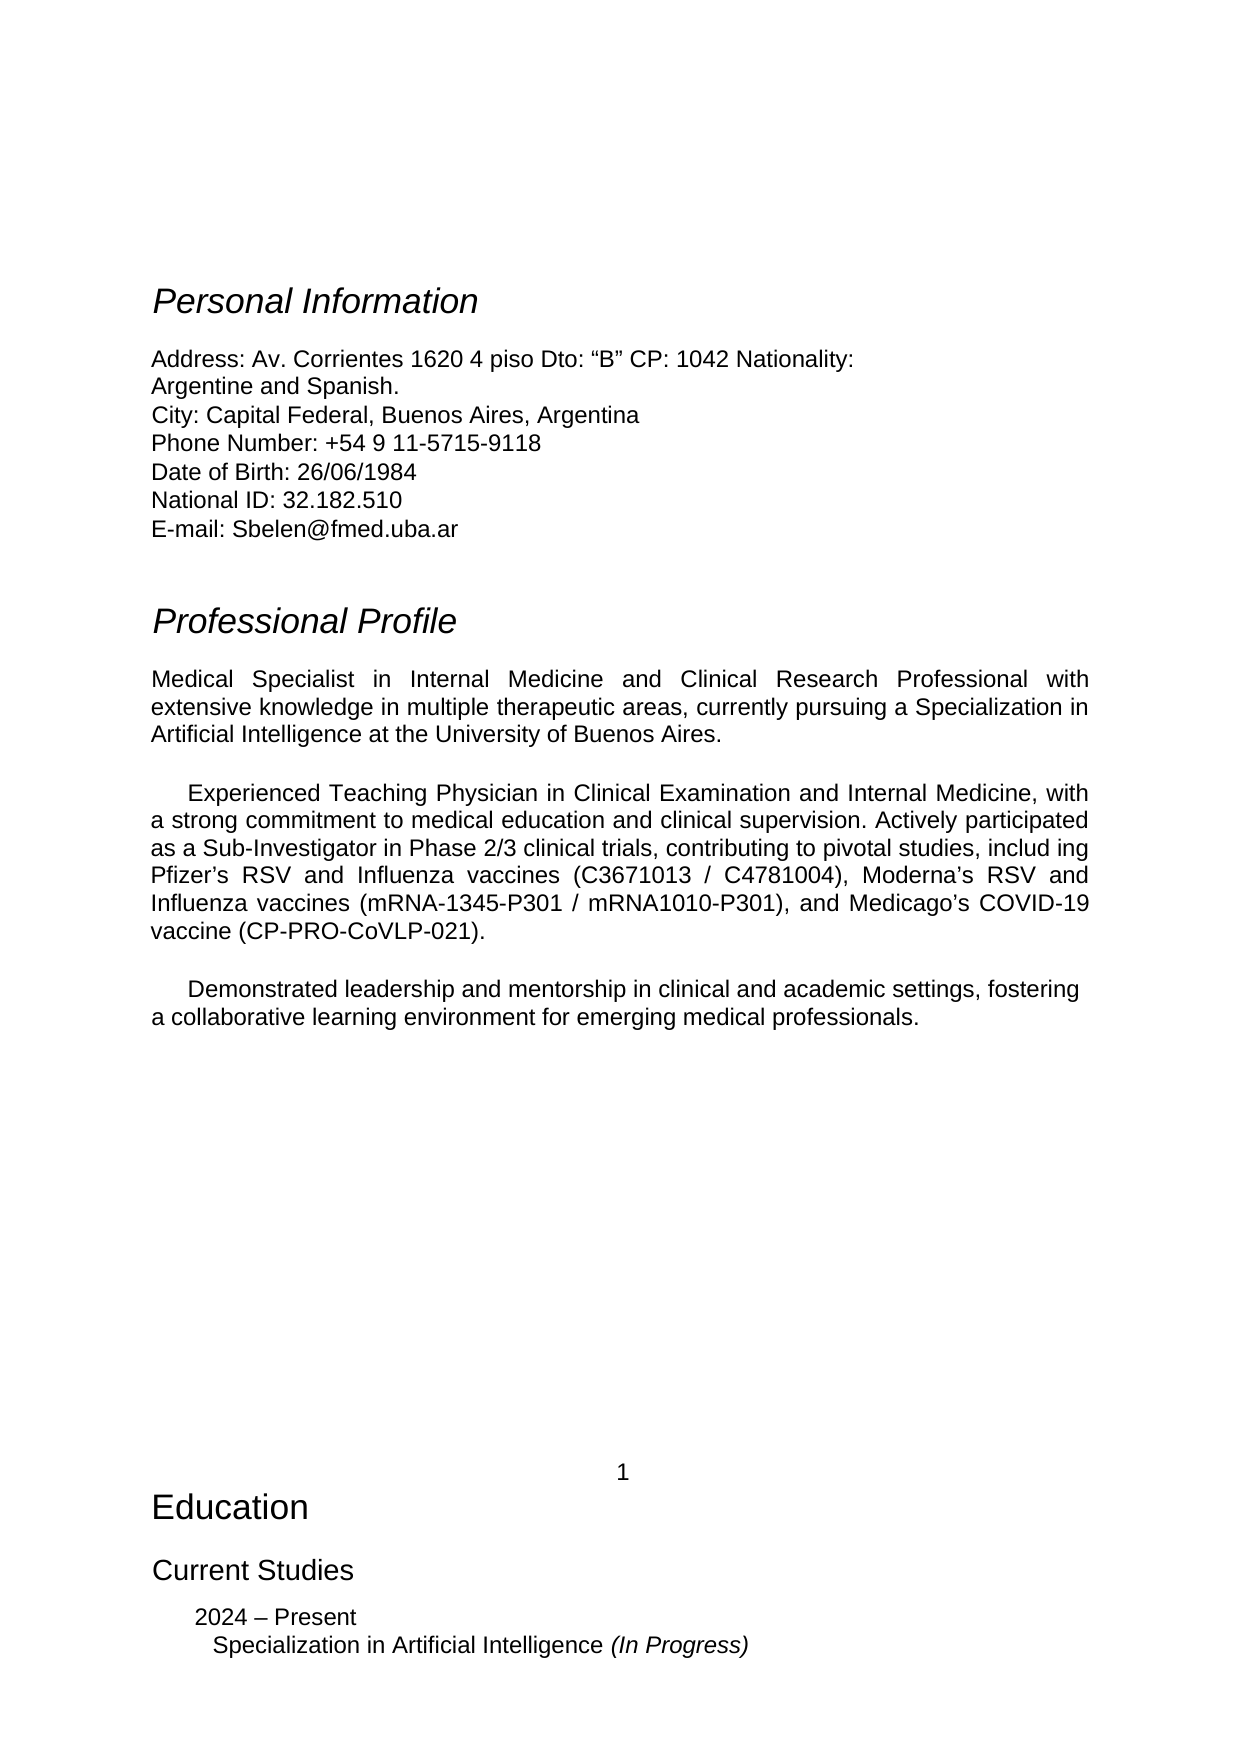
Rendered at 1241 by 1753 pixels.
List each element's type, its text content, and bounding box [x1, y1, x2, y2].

text E-mail: Sbelen@fmed.uba.ar [151, 515, 1125, 542]
text Current Studies [152, 1553, 1125, 1586]
text 2024 – Present [188, 1603, 1125, 1630]
text National ID: 32.182.510 [151, 486, 1125, 514]
text Address: Av. Corrientes 1620 4 piso Dto: “B” CP: 1042 Nationality: Argentine and Spanish. [151, 344, 869, 400]
text Experienced Teaching Physician in Clinical Examination and Internal Medicine, with a strong commitment to medical education and clinical supervision. Actively participated as a Sub-Investigator in Phase 2/3 clinical trials, contributing to pivotal studies, includ ing Pfizer’s RSV and Influenza vaccines (C3671013 / C4781004), Moderna’s RSV and Influenza vaccines (mRNA-1345-P301 / mRNA1010-P301), and Medicago’s COVID-19 vaccine (CP-PRO-CoVLP-021). [150, 778, 1091, 944]
text Date of Birth: 26/06/1984 [151, 458, 1125, 485]
text Phone Number: +54 9 11-5715-9118 [151, 429, 1125, 457]
text Specialization in Artificial Intelligence (In Progress) [212, 1631, 1125, 1659]
text Professional Profile [152, 600, 1125, 641]
text City: Capital Federal, Buenos Aires, Argentina [151, 401, 1125, 428]
text Personal Information [152, 280, 1125, 321]
text Education [151, 1486, 1125, 1527]
text Demonstrated leadership and mentorship in clinical and academic settings, fostering a collaborative learning environment for emerging medical professionals. [151, 975, 1090, 1030]
text 1 [616, 1458, 1125, 1486]
text Medical Specialist in Internal Medicine and Clinical Research Professional with extensive knowledge in multiple therapeutic areas, currently pursuing a Specialization in Artificial Intelligence at the University of Buenos Aires. [151, 665, 1090, 748]
